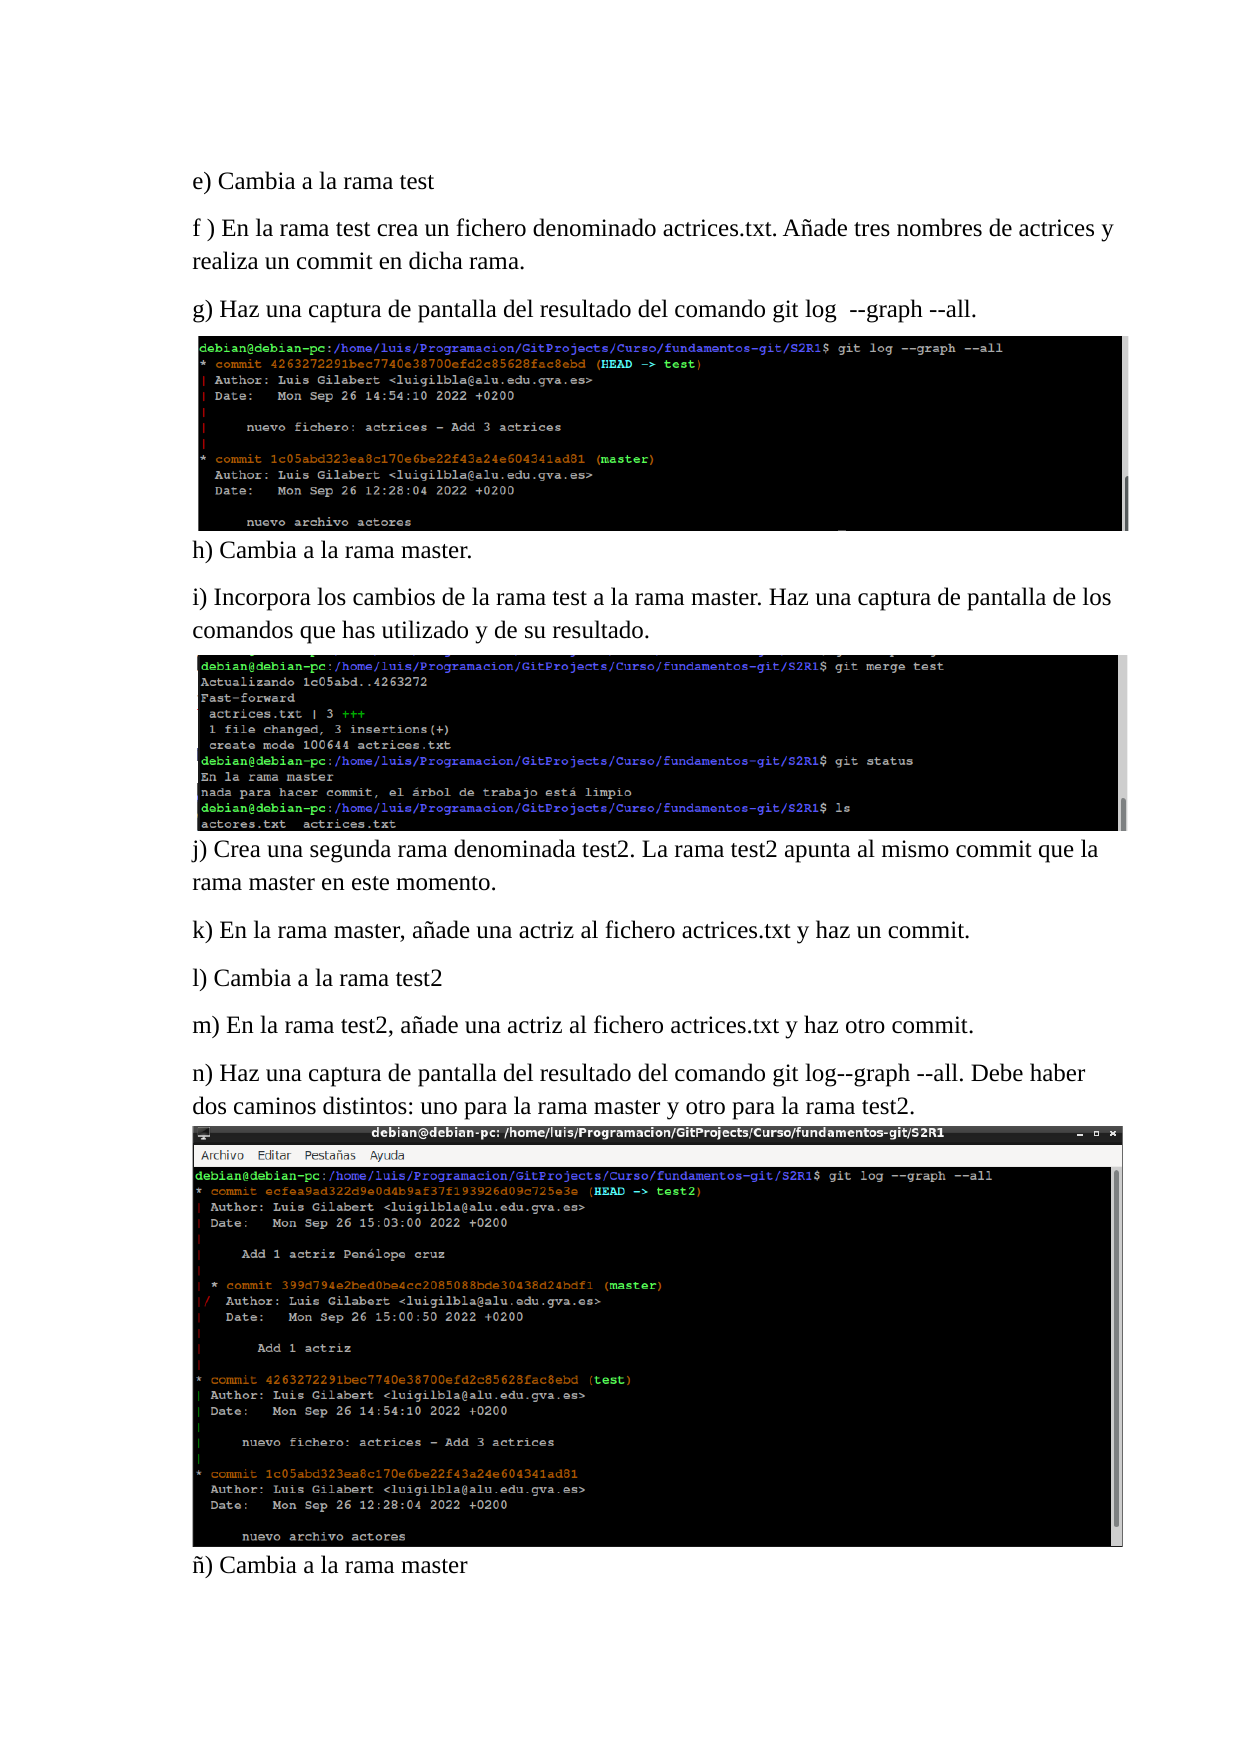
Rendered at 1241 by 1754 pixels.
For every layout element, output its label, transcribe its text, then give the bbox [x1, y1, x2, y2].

text g) Haz una captura de pantalla del resultado del comando git log --graph --all. [192, 294, 1122, 323]
picture [192, 1126, 1123, 1547]
text j) Crea una segunda rama denominada test2. La rama test2 apunta al mismo commit que la rama master en este momento. [192, 663, 1122, 896]
text n) Haz una captura de pantalla del resultado del comando git log--graph --all. Debe haber dos caminos distintos: uno para la rama master y otro para la rama test2. [192, 1058, 1122, 1120]
text k) En la rama master, añade una actriz al fichero actrices.txt y haz un commit. [192, 915, 1122, 944]
text ñ) Cambia a la rama master [192, 1547, 1122, 1579]
text e) Cambia a la rama test [192, 166, 1122, 194]
picture [198, 336, 1129, 531]
text l) Cambia a la rama test2 [192, 963, 1122, 991]
picture [197, 655, 1128, 831]
text f ) En la rama test crea un fichero denominado actrices.txt. Añade tres nombres de actrices y realiza un commit en dicha rama. [192, 213, 1122, 275]
text m) En la rama test2, añade una actriz al fichero actrices.txt y haz otro commit. [192, 1010, 1122, 1039]
text h) Cambia a la rama master. [192, 342, 1122, 563]
text i) Incorpora los cambios de la rama test a la rama master. Haz una captura de pantalla de los comandos que has utilizado y de su resultado. [192, 582, 1122, 644]
